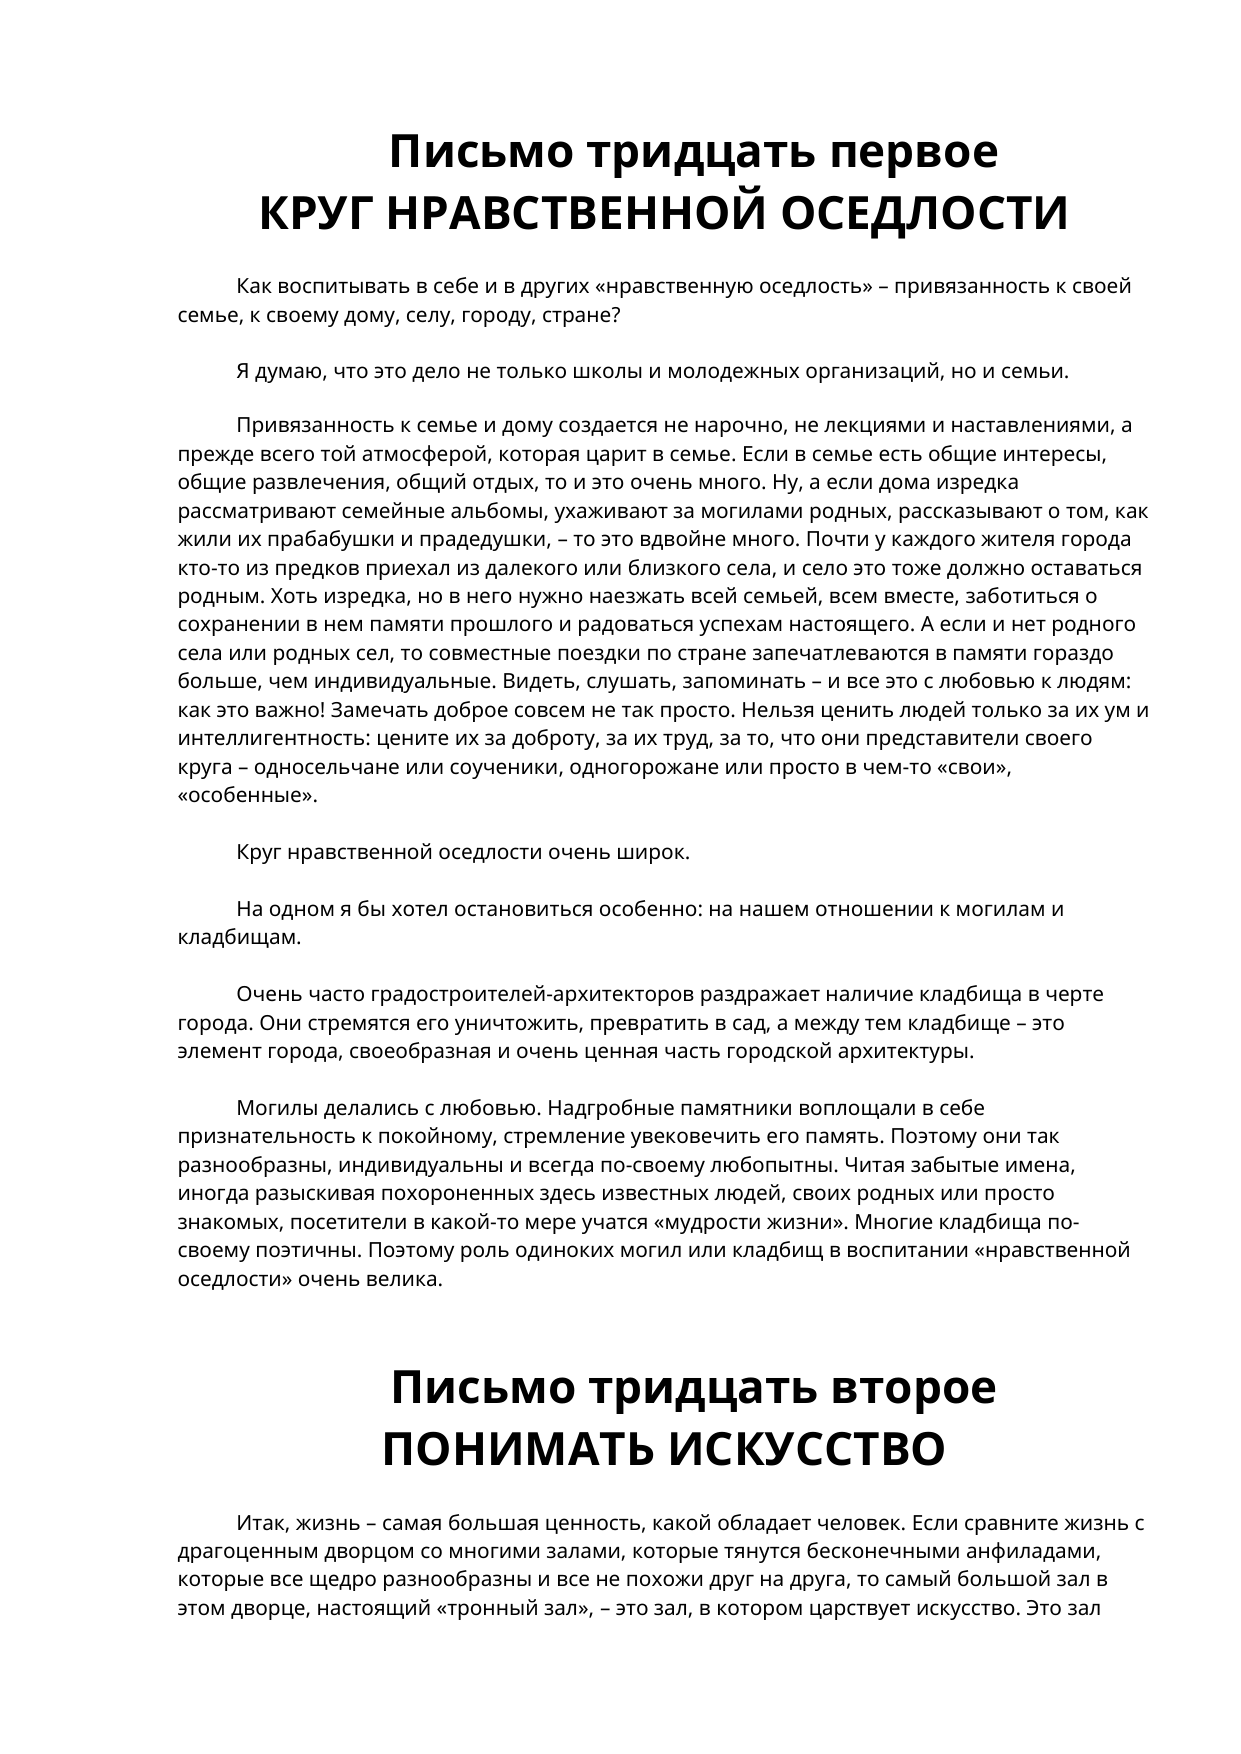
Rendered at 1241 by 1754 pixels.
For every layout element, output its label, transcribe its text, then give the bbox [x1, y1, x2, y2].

text Я думаю, что это дело не только школы и молодежных организаций, но и семьи. [177, 357, 1152, 411]
text На одном я бы хотел остановиться особенно: на нашем отношении к могилам и кладбищам. [177, 894, 1152, 979]
text Как воспитывать в себе и в других «нравственную оседлость» – привязанность к своей семье, к своему дому, селу, городу, стране? [177, 271, 1152, 357]
text Письмо тридцать второе ПОНИМАТЬ ИСКУССТВО [177, 1354, 1152, 1479]
text Могилы делались с любовью. Надгробные памятники воплощали в себе признательность к покойному, стремление увековечить его память. Поэтому они так разнообразны, индивидуальны и всегда по-своему любопытны. Читая забытые имена, иногда разыскивая похороненных здесь известных людей, своих родных или просто знакомых, посетители в какой-то мере учатся «мудрости жизни». Многие кладбища по-своему поэтичны. Поэтому роль одиноких могил или кладбищ в воспитании «нравственной оседлости» очень велика. [177, 1093, 1152, 1292]
text Круг нравственной оседлости очень широк. [177, 837, 1152, 894]
text Привязанность к семье и дому создается не нарочно, не лекциями и наставлениями, а прежде всего той атмосферой, которая царит в семье. Если в семье есть общие интересы, общие развлечения, общий отдых, то и это очень много. Ну, а если дома изредка рассматривают семейные альбомы, ухаживают за могилами родных, рассказывают о том, как жили их прабабушки и прадедушки, – то это вдвойне много. Почти у каждого жителя города кто-то из предков приехал из далекого или близкого села, и село это тоже должно оставаться родным. Хоть изредка, но в него нужно наезжать всей семьей, всем вместе, заботиться о сохранении в нем памяти прошлого и радоваться успехам настоящего. А если и нет родного села или родных сел, то совместные поездки по стране запечатлеваются в памяти гораздо больше, чем индивидуальные. Видеть, слушать, запоминать – и все это с любовью к людям: как это важно! Замечать доброе совсем не так просто. Нельзя ценить людей только за их ум и интеллигентность: цените их за доброту, за их труд, за то, что они представители своего круга – односельчане или соученики, одногорожане или просто в чем-то «свои», «особенные». [177, 411, 1152, 837]
text Очень часто градостроителей-архитекторов раздражает наличие кладбища в черте города. Они стремятся его уничтожить, превратить в сад, а между тем кладбище – это элемент города, своеобразная и очень ценная часть городской архитектуры. [177, 979, 1152, 1093]
text Письмо тридцать первое КРУГ НРАВСТВЕННОЙ ОСЕДЛОСТИ [177, 118, 1152, 243]
text Итак, жизнь – самая большая ценность, какой обладает человек. Если сравните жизнь с драгоценным дворцом со многими залами, которые тянутся бесконечными анфиладами, которые все щедро разнообразны и все не похожи друг на друга, то самый большой зал в этом дворце, настоящий «тронный зал», – это зал, в котором царствует искусство. Это зал [177, 1508, 1152, 1621]
